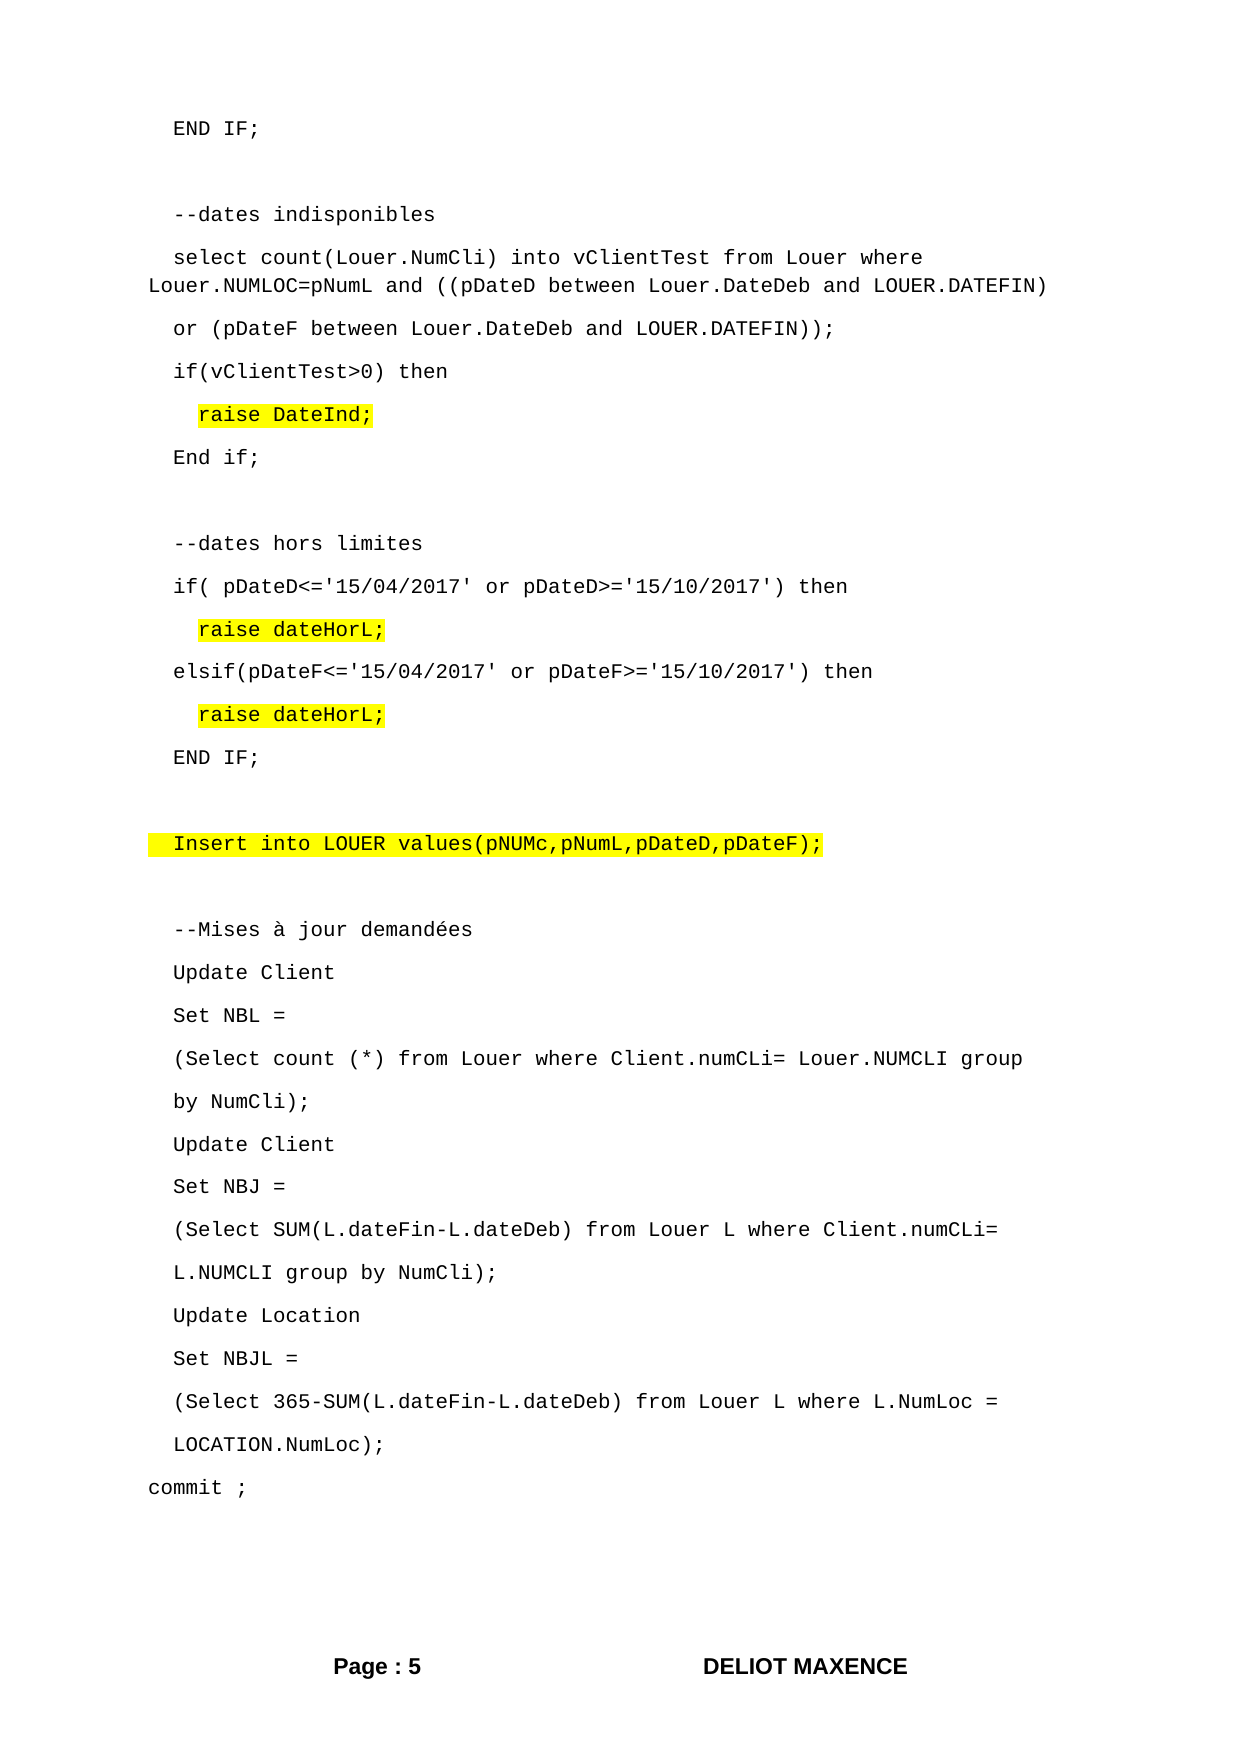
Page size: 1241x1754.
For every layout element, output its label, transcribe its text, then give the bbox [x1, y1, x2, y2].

text --Mises à jour demandées [148, 919, 1093, 943]
text LOCATION.NumLoc); [148, 1434, 1093, 1458]
text raise DateInd; [148, 404, 1093, 428]
text Update Location [148, 1305, 1093, 1329]
text select count(Louer.NumCli) into vClientTest from Louer where Louer.NUMLOC=pNumL and ((pDateD between Louer.DateDeb and LOUER.DATEFIN) [148, 247, 1093, 299]
text raise dateHorL; [148, 618, 1093, 642]
text if(vClientTest>0) then [148, 361, 1093, 385]
text Update Client [148, 962, 1093, 986]
text --dates indisponibles [148, 204, 1093, 228]
text Set NBJL = [148, 1348, 1093, 1372]
text commit ; [148, 1477, 1093, 1501]
text L.NUMCLI group by NumCli); [148, 1262, 1093, 1286]
text or (pDateF between Louer.DateDeb and LOUER.DATEFIN)); [148, 318, 1093, 342]
text Set NBJ = [148, 1176, 1093, 1200]
text Set NBL = [148, 1005, 1093, 1028]
text --dates hors limites [148, 533, 1093, 556]
text (Select 365-SUM(L.dateFin-L.dateDeb) from Louer L where L.NumLoc = [148, 1391, 1093, 1415]
text END IF; [148, 118, 1093, 142]
text elsif(pDateF<='15/04/2017' or pDateF>='15/10/2017') then [148, 661, 1093, 685]
text Insert into LOUER values(pNUMc,pNumL,pDateD,pDateF); [148, 833, 1093, 857]
text (Select count (*) from Louer where Client.numCLi= Louer.NUMCLI group [148, 1048, 1093, 1071]
text (Select SUM(L.dateFin-L.dateDeb) from Louer L where Client.numCLi= [148, 1219, 1093, 1243]
text raise dateHorL; [148, 704, 1093, 728]
text Update Client [148, 1133, 1093, 1157]
text END IF; [148, 747, 1093, 771]
text by NumCli); [148, 1091, 1093, 1114]
text if( pDateD<='15/04/2017' or pDateD>='15/10/2017') then [148, 576, 1093, 599]
text End if; [148, 447, 1093, 471]
